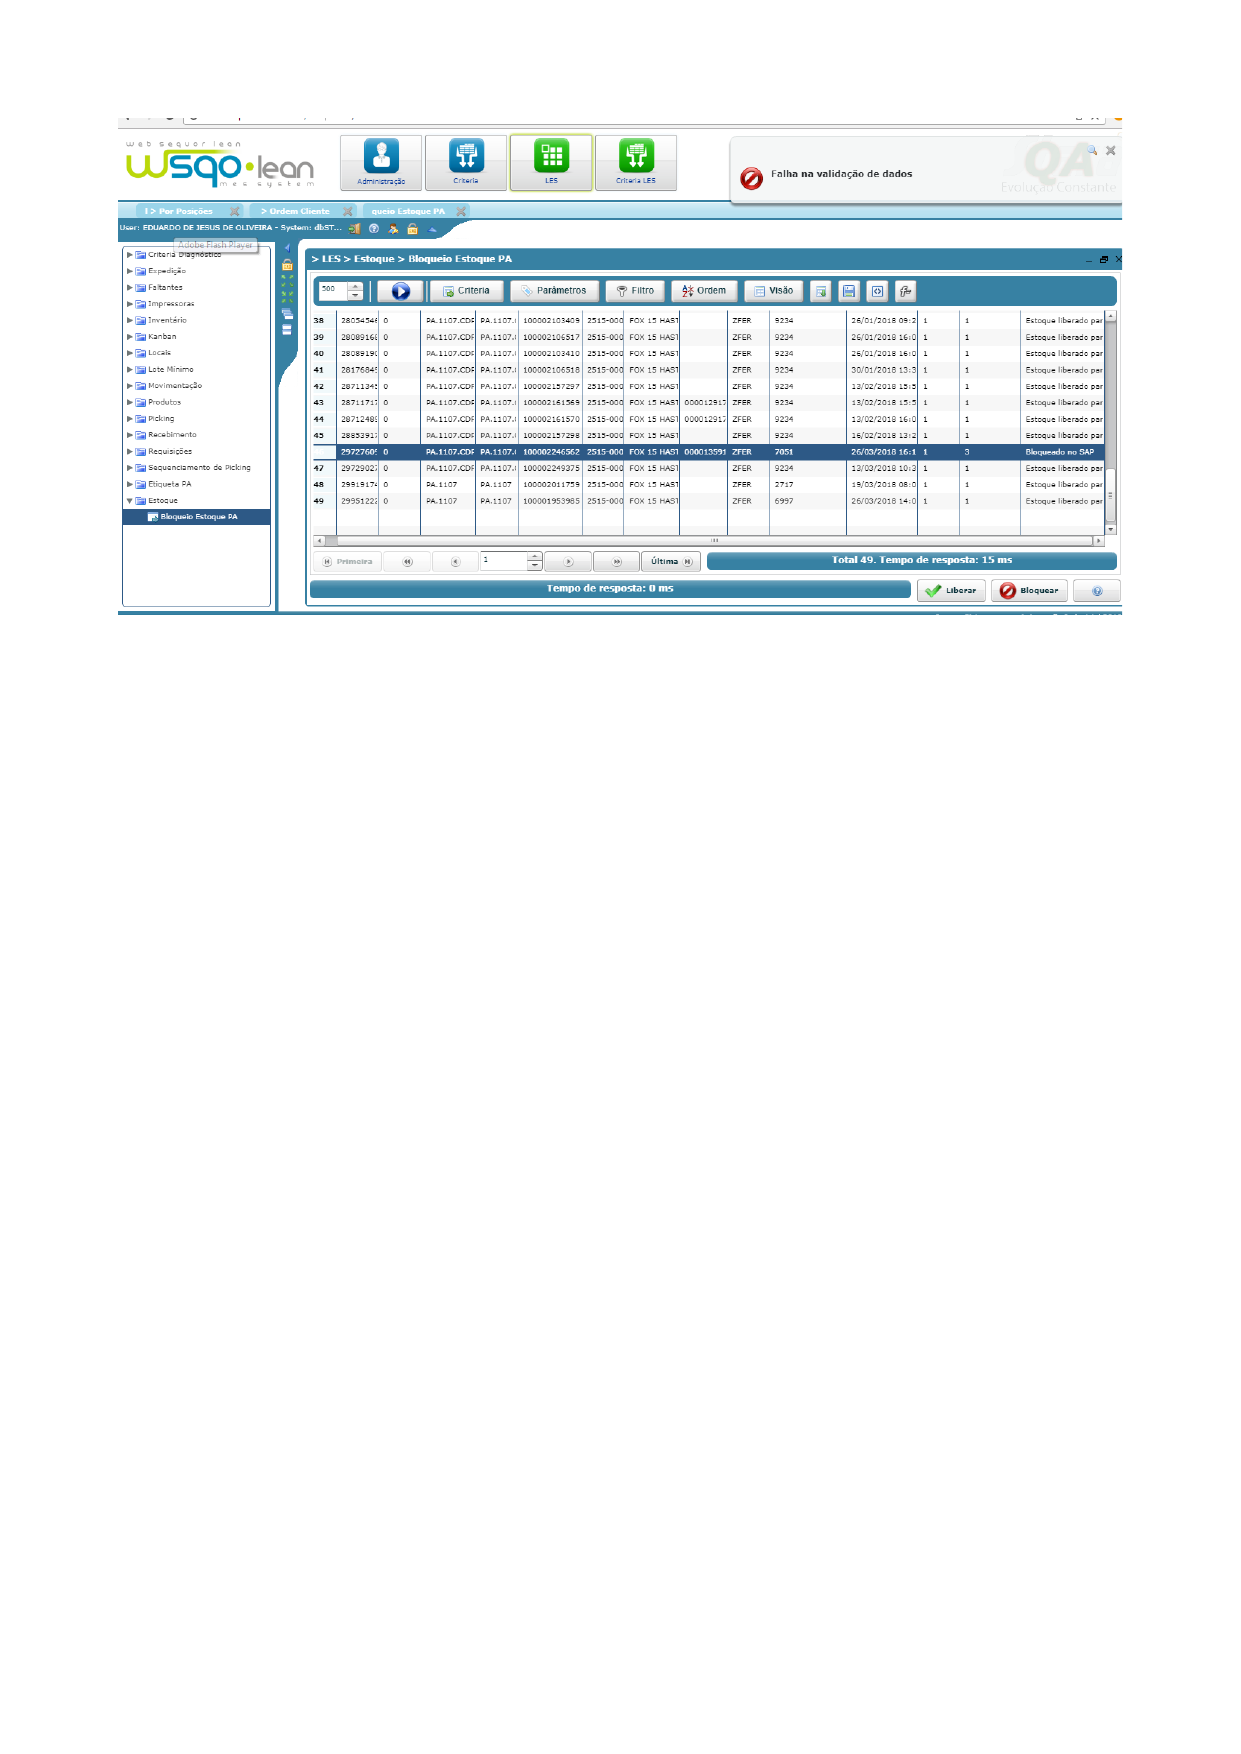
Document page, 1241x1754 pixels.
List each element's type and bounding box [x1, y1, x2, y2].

picture [118, 118, 1123, 615]
